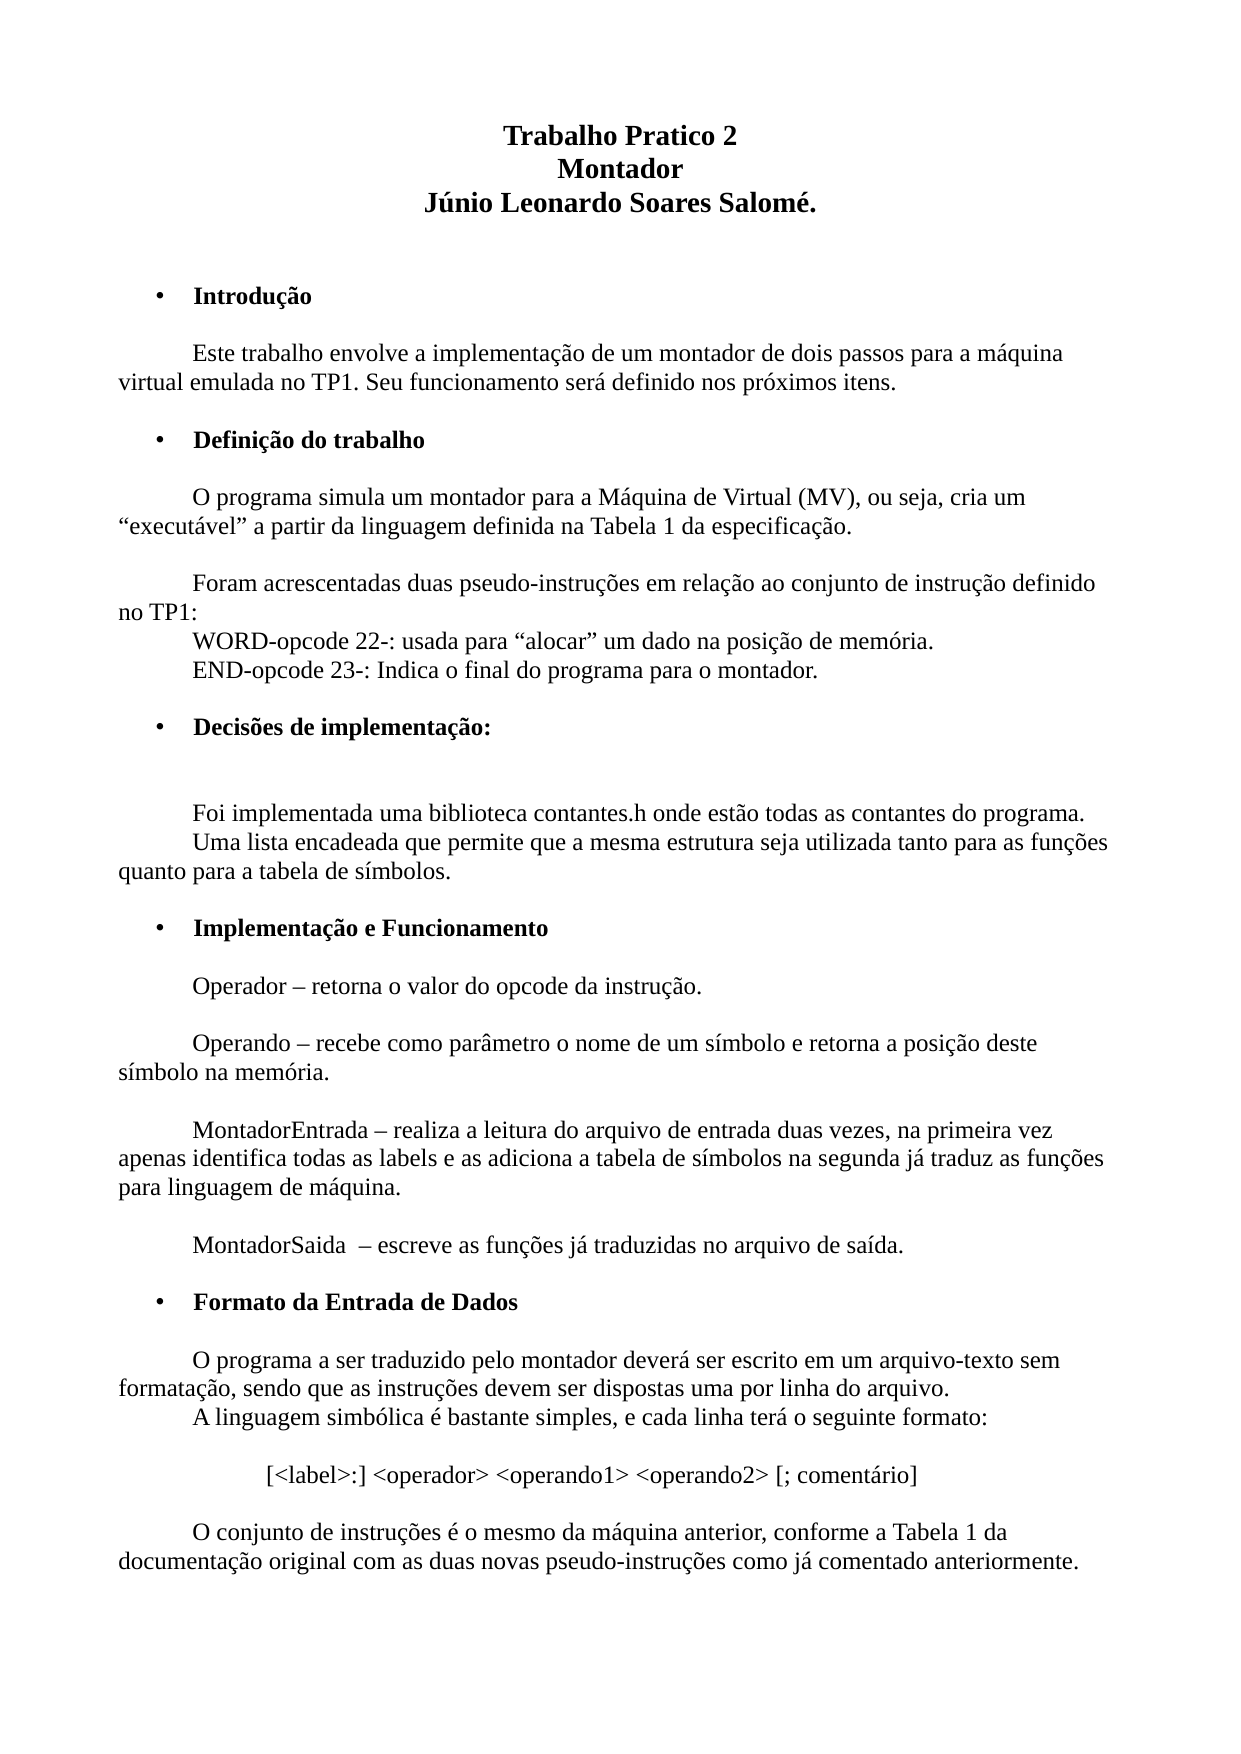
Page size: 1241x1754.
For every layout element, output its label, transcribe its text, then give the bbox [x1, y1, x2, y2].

text Este trabalho envolve a implementação de um montador de dois passos para a máquina virtual emulada no TP1. Seu funcionamento será definido nos próximos itens. [118, 338, 1122, 396]
text Foi implementada uma biblioteca contantes.h onde estão todas as contantes do programa. [118, 798, 1122, 827]
text MontadorEntrada – realiza a leitura do arquivo de entrada duas vezes, na primeira vez apenas identifica todas as labels e as adiciona a tabela de símbolos na segunda já traduz as funções para linguagem de máquina. [118, 1115, 1122, 1201]
text O conjunto de instruções é o mesmo da máquina anterior, conforme a Tabela 1 da documentação original com as duas novas pseudo-instruções como já comentado anteriormente. [118, 1517, 1122, 1575]
list Introdução [156, 281, 1122, 310]
text Operador – retorna o valor do opcode da instrução. [118, 971, 1122, 1000]
list Formato da Entrada de Dados [156, 1287, 1122, 1316]
text Júnio Leonardo Soares Salomé. [118, 185, 1122, 219]
text END-opcode 23-: Indica o final do programa para o montador. [118, 655, 1122, 683]
list Implementação e Funcionamento [156, 913, 1122, 942]
text Montador [118, 152, 1122, 185]
text Uma lista encadeada que permite que a mesma estrutura seja utilizada tanto para as funções quanto para a tabela de símbolos. [118, 827, 1122, 885]
text A linguagem simbólica é bastante simples, e cada linha terá o seguinte formato: [118, 1402, 1122, 1431]
text Operando – recebe como parâmetro o nome de um símbolo e retorna a posição deste símbolo na memória. [118, 1028, 1122, 1086]
text Trabalho Pratico 2 [118, 118, 1122, 152]
list Definição do trabalho [156, 425, 1122, 453]
text MontadorSaida – escreve as funções já traduzidas no arquivo de saída. [118, 1230, 1122, 1258]
text WORD-opcode 22-: usada para “alocar” um dado na posição de memória. [118, 626, 1122, 655]
text [<label>:] <operador> <operando1> <operando2> [; comentário] [118, 1460, 1122, 1488]
text O programa simula um montador para a Máquina de Virtual (MV), ou seja, cria um “executável” a partir da linguagem definida na Tabela 1 da especificação. [118, 482, 1122, 540]
text O programa a ser traduzido pelo montador deverá ser escrito em um arquivo-texto sem formatação, sendo que as instruções devem ser dispostas uma por linha do arquivo. [118, 1345, 1122, 1402]
text Foram acrescentadas duas pseudo-instruções em relação ao conjunto de instrução definido no TP1: [118, 568, 1122, 626]
list Decisões de implementação: [156, 712, 1122, 741]
